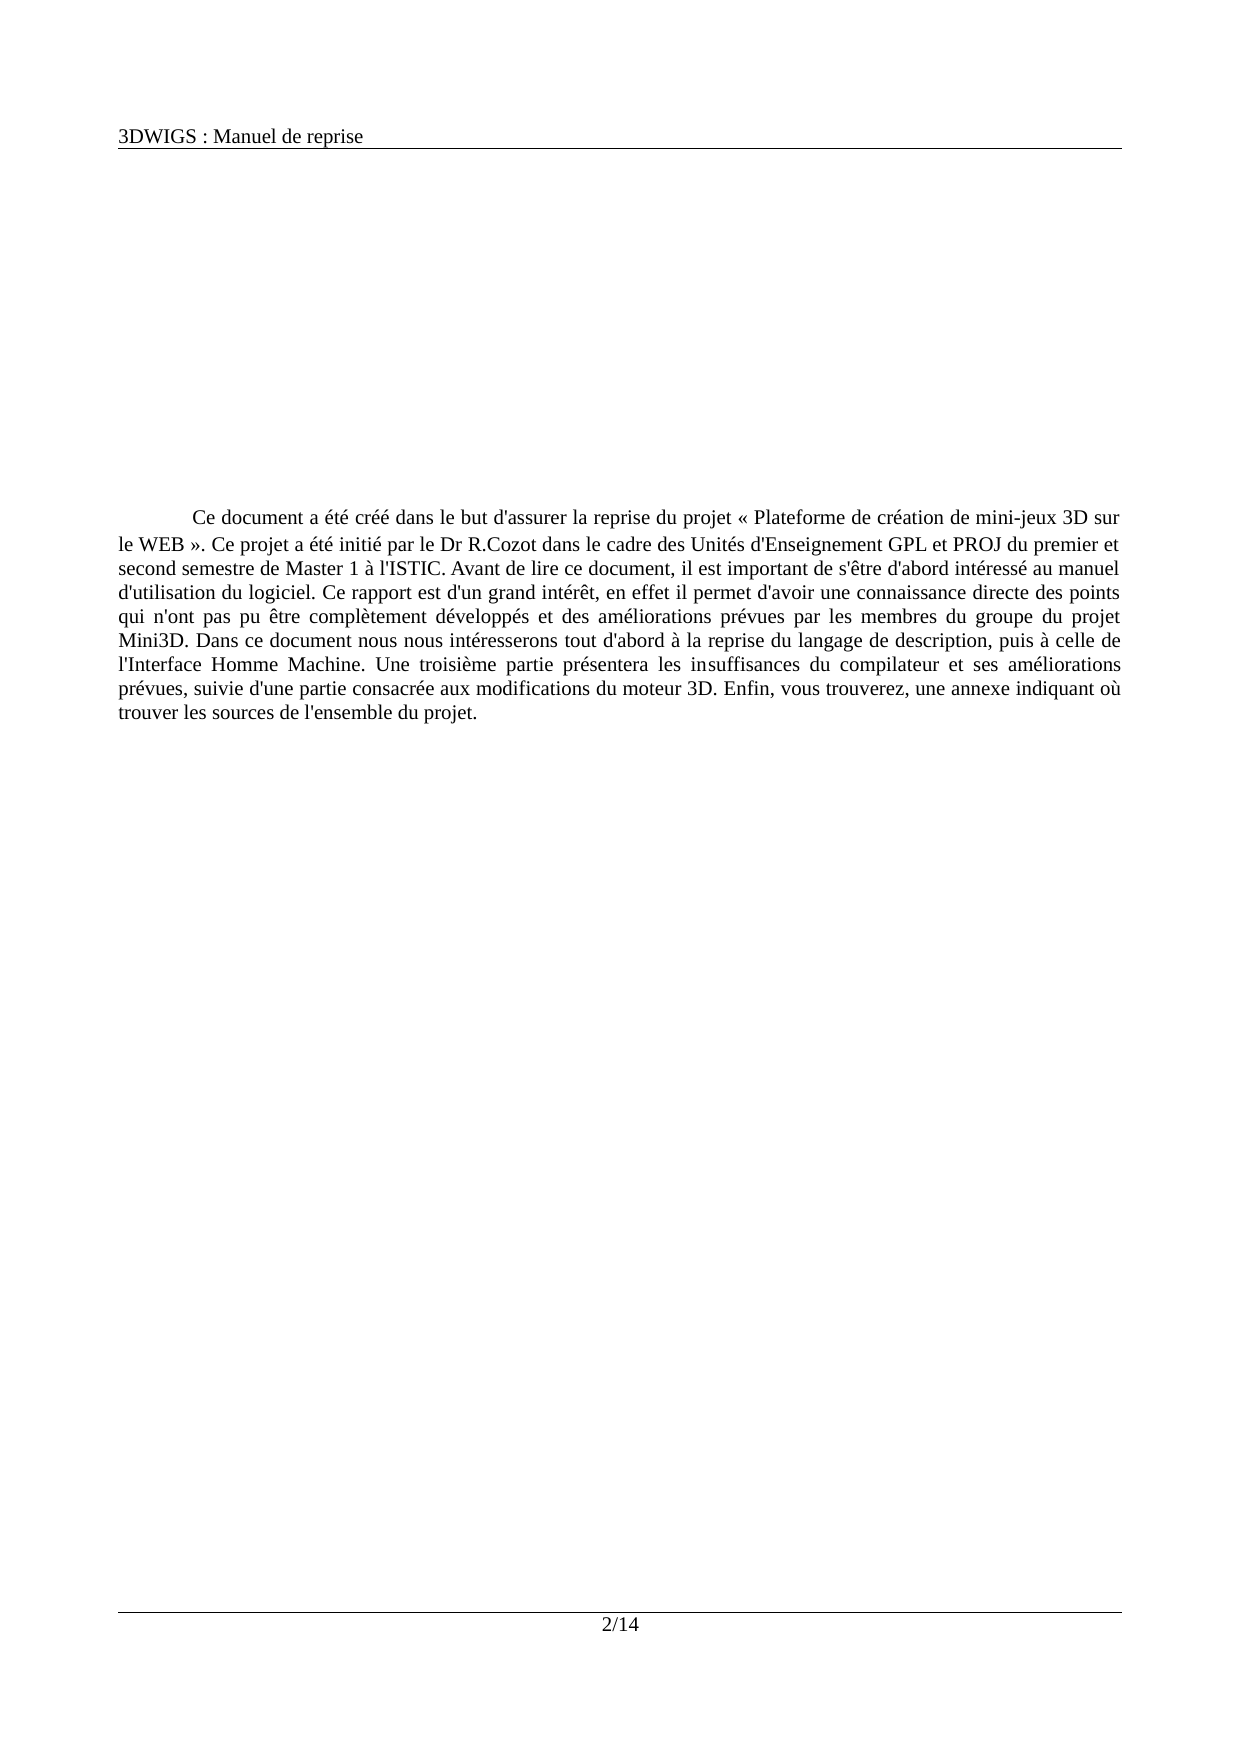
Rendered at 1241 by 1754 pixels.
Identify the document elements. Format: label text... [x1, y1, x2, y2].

text Ce document a été créé dans le but d'assurer la reprise du projet « Plateforme de création de mini-jeux 3D sur le WEB ». Ce projet a été initié par le Dr R.Cozot dans le cadre des Unités d'Enseignement GPL et PROJ du premier et second semestre de Master 1 à l'ISTIC. Avant de lire ce document, il est important de s'être d'abord intéressé au manuel d'utilisation du logiciel. Ce rapport est d'un grand intérêt, en effet il permet d'avoir une connaissance directe des points qui n'ont pas pu être complètement développés et des améliorations prévues par les membres du groupe du projet Mini3D. Dans ce document nous nous intéresserons tout d'abord à la reprise du langage de description, puis à celle de l'Interface Homme Machine. Une troisième partie présentera les insuffisances du compilateur et ses améliorations prévues, suivie d'une partie consacrée aux modifications du moteur 3D. Enfin, vous trouverez, une annexe indiquant où trouver les sources de l'ensemble du projet. [118, 493, 1122, 724]
